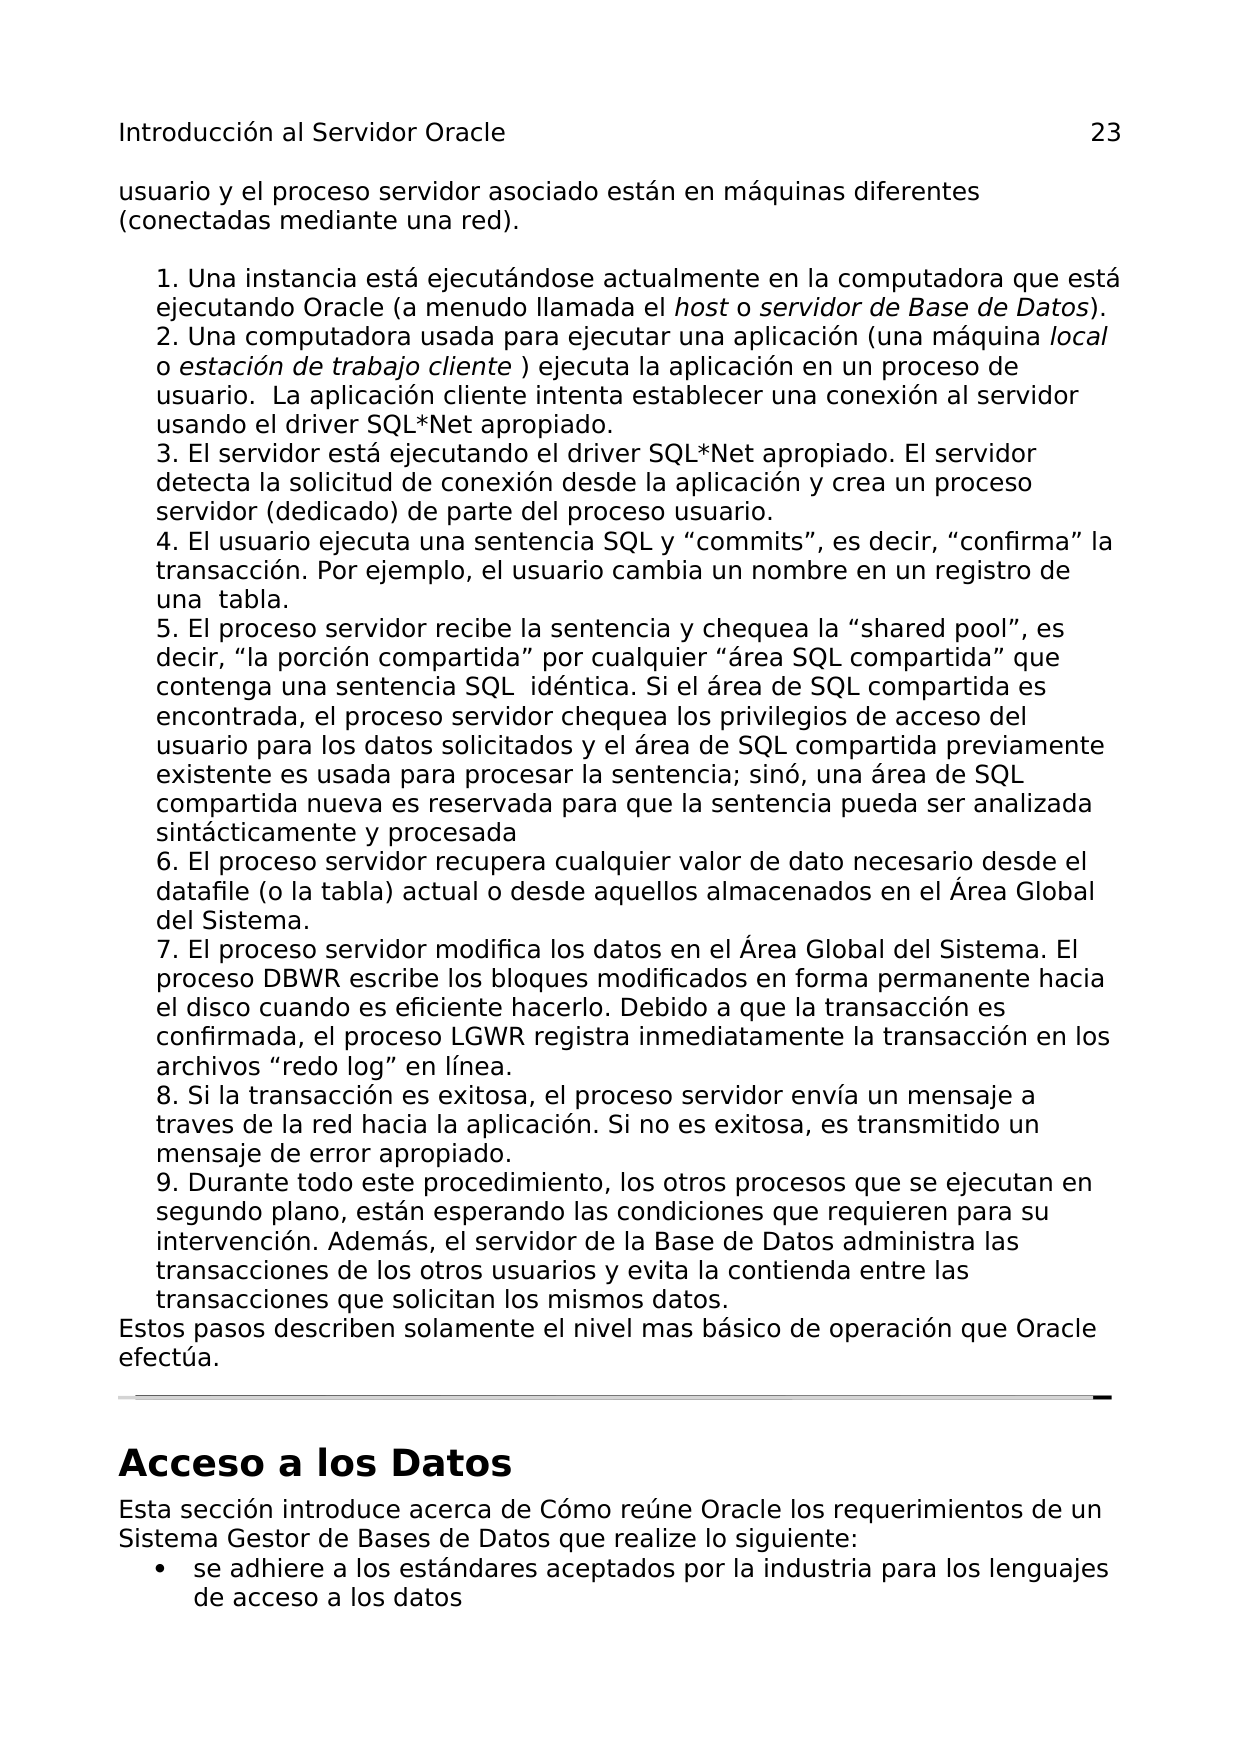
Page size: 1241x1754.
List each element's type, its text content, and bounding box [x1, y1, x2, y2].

text Esta sección introduce acerca de Cómo reúne Oracle los requerimientos de un Sistema Gestor de Bases de Datos que realize lo siguiente: [118, 1495, 1122, 1554]
text 6. El proceso servidor recupera cualquier valor de dato necesario desde el datafile (o la tabla) actual o desde aquellos almacenados en el Área Global del Sistema. [156, 848, 1122, 935]
text 7. El proceso servidor modifica los datos en el Área Global del Sistema. El proceso DBWR escribe los bloques modificados en forma permanente hacia el disco cuando es eficiente hacerlo. Debido a que la transacción es confirmada, el proceso LGWR registra inmediatamente la transacción en los archivos “redo log” en línea. [156, 935, 1122, 1081]
text 9. Durante todo este procedimiento, los otros procesos que se ejecutan en segundo plano, están esperando las condiciones que requieren para su intervención. Además, el servidor de la Base de Datos administra las transacciones de los otros usuarios y evita la contienda entre las transacciones que solicitan los mismos datos. [156, 1168, 1122, 1314]
text Estos pasos describen solamente el nivel mas básico de operación que Oracle efectúa. [118, 1314, 1122, 1373]
text Acceso a los Datos [118, 1441, 1122, 1485]
text 5. El proceso servidor recibe la sentencia y chequea la “shared pool”, es decir, “la porción compartida” por cualquier “área SQL compartida” que contenga una sentencia SQL idéntica. Si el área de SQL compartida es encontrada, el proceso servidor chequea los privilegios de acceso del usuario para los datos solicitados y el área de SQL compartida previamente existente es usada para procesar la sentencia; sinó, una área de SQL compartida nueva es reservada para que la sentencia pueda ser analizada sintácticamente y procesada [156, 614, 1122, 848]
text 4. El usuario ejecuta una sentencia SQL y “commits”, es decir, “confirma” la transacción. Por ejemplo, el usuario cambia un nombre en un registro de una tabla. [156, 527, 1122, 614]
text 1. Una instancia está ejecutándose actualmente en la computadora que está ejecutando Oracle (a menudo llamada el host o servidor de Base de Datos). [156, 264, 1122, 323]
text 8. Si la transacción es exitosa, el proceso servidor envía un mensaje a traves de la red hacia la aplicación. Si no es exitosa, es transmitido un mensaje de error apropiado. [156, 1081, 1122, 1168]
list se adhiere a los estándares aceptados por la industria para los lenguajes de acceso a los datos [156, 1554, 1122, 1612]
text 3. El servidor está ejecutando el driver SQL*Net apropiado. El servidor detecta la solicitud de conexión desde la aplicación y crea un proceso servidor (dedicado) de parte del proceso usuario. [156, 439, 1122, 527]
text 2. Una computadora usada para ejecutar una aplicación (una máquina local o estación de trabajo cliente ) ejecuta la aplicación en un proceso de usuario. La aplicación cliente intenta establecer una conexión al servidor usando el driver SQL*Net apropiado. [156, 323, 1122, 439]
text usuario y el proceso servidor asociado están en máquinas diferentes (conectadas mediante una red). [118, 177, 1122, 235]
